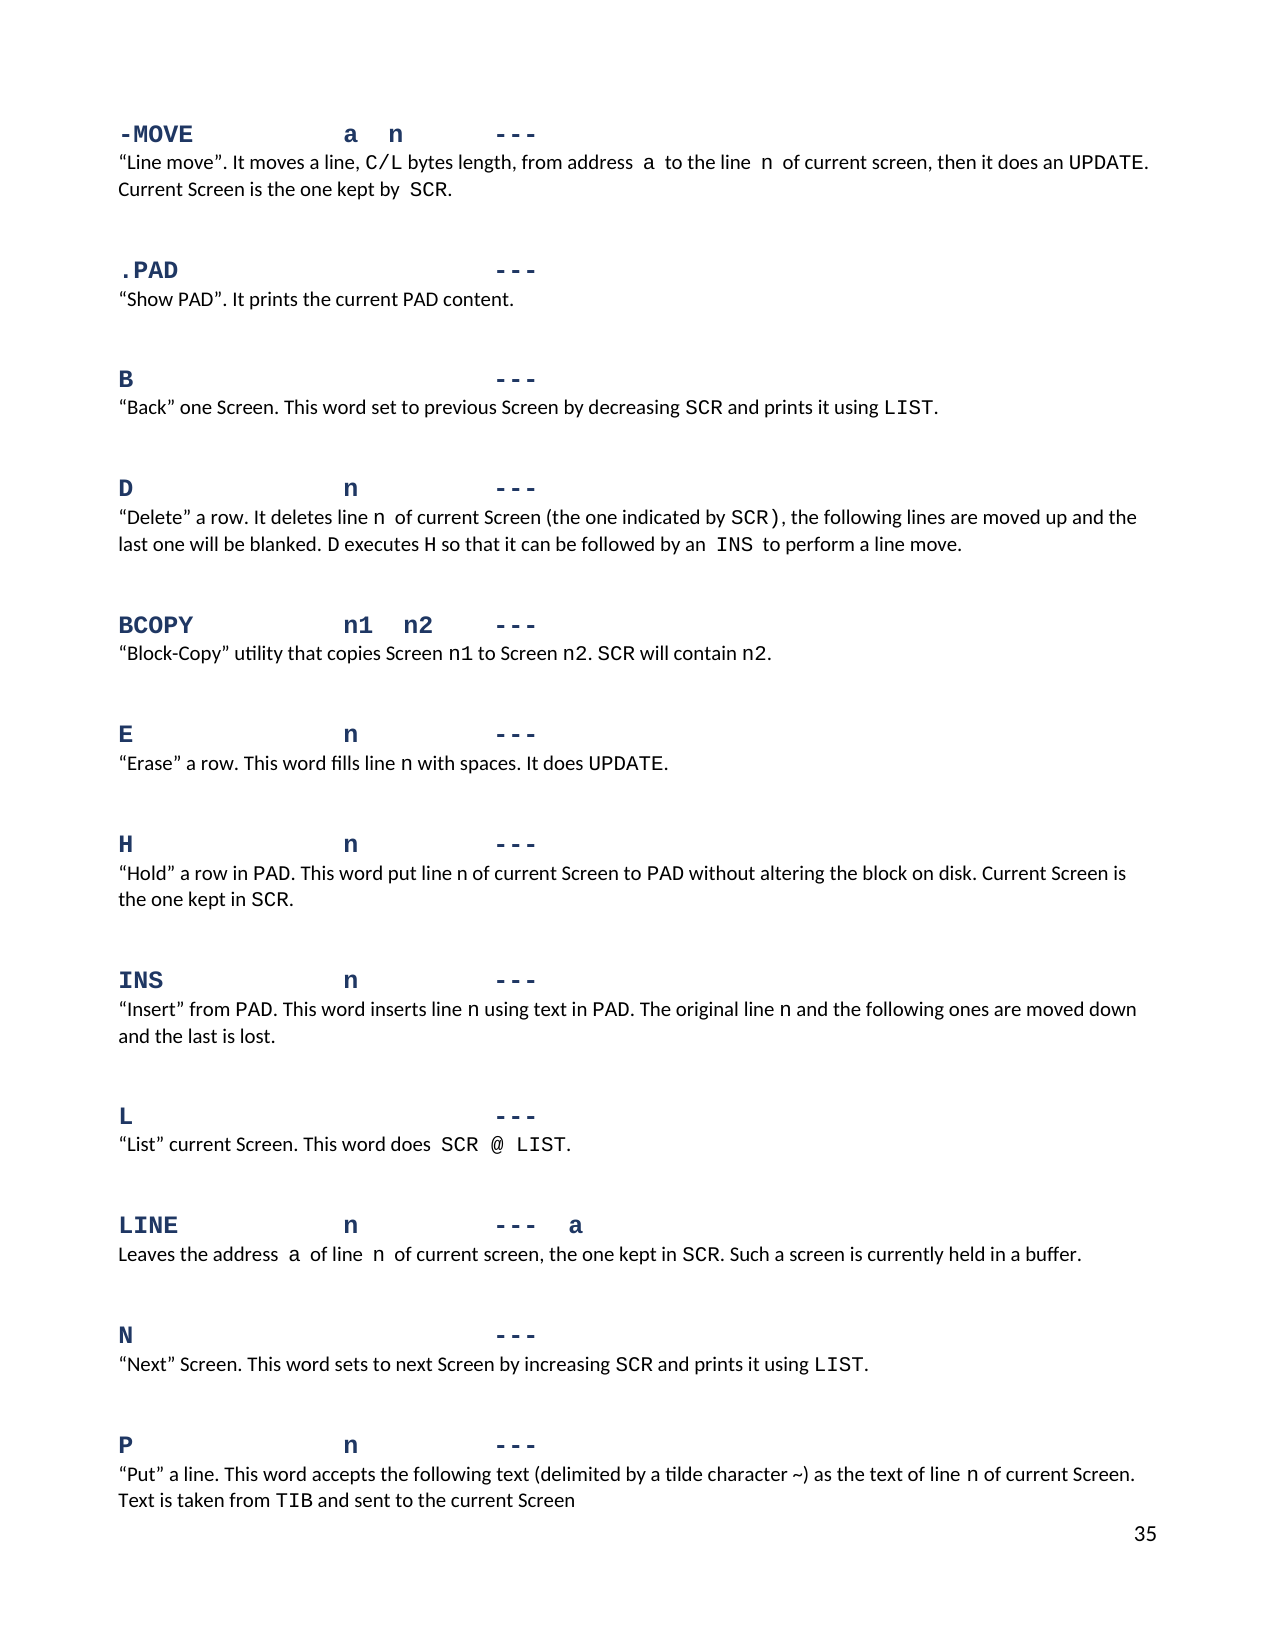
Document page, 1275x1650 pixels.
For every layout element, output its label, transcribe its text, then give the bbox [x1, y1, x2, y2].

subtitle L --- [118, 1103, 1157, 1132]
text “Block-Copy” utility that copies Screen n1 to Screen n2. SCR will contain n2. [118, 641, 1157, 667]
subtitle B --- [118, 366, 1157, 394]
subtitle -MOVE a n --- [118, 121, 1157, 149]
text “Show PAD”. It prints the current PAD content. [118, 286, 1157, 311]
text Current Screen is the one kept by SCR. [118, 176, 1157, 202]
text “Hold” a row in PAD. This word put line n of current Screen to PAD without altering the block on disk. Current Screen is the one kept in SCR. [118, 860, 1157, 913]
subtitle .PAD --- [118, 257, 1157, 286]
text “Line move”. It moves a line, C/L bytes length, from address a to the line n of current screen, then it does an UPDATE. [118, 149, 1157, 176]
text “Back” one Screen. This word set to previous Screen by decreasing SCR and prints it using LIST. [118, 394, 1157, 421]
subtitle BCOPY n1 n2 --- [118, 612, 1157, 641]
text “Delete” a row. It deletes line n of current Screen (the one indicated by SCR), the following lines are moved up and the last one will be blanked. D executes H so that it can be followed by an INS to perform a line move. [118, 504, 1157, 557]
subtitle P n --- [118, 1433, 1157, 1461]
text “Erase” a row. This word fills line n with spaces. It does UPDATE. [118, 750, 1157, 777]
text “Next” Screen. This word sets to next Screen by increasing SCR and prints it using LIST. [118, 1351, 1157, 1378]
subtitle INS n --- [118, 968, 1157, 996]
subtitle H n --- [118, 832, 1157, 860]
subtitle D n --- [118, 476, 1157, 504]
text “List” current Screen. This word does SCR @ LIST. [118, 1132, 1157, 1158]
text “Insert” from PAD. This word inserts line n using text in PAD. The original line n and the following ones are moved down and the last is lost. [118, 996, 1157, 1048]
text “Put” a line. This word accepts the following text (delimited by a tilde character ~) as the text of line n of current Screen. Text is taken from TIB and sent to the current Screen [118, 1461, 1157, 1514]
subtitle LINE n --- a [118, 1213, 1157, 1241]
text Leaves the address a of line n of current screen, the one kept in SCR. Such a screen is currently held in a buffer. [118, 1241, 1157, 1268]
subtitle N --- [118, 1323, 1157, 1351]
subtitle E n --- [118, 722, 1157, 750]
